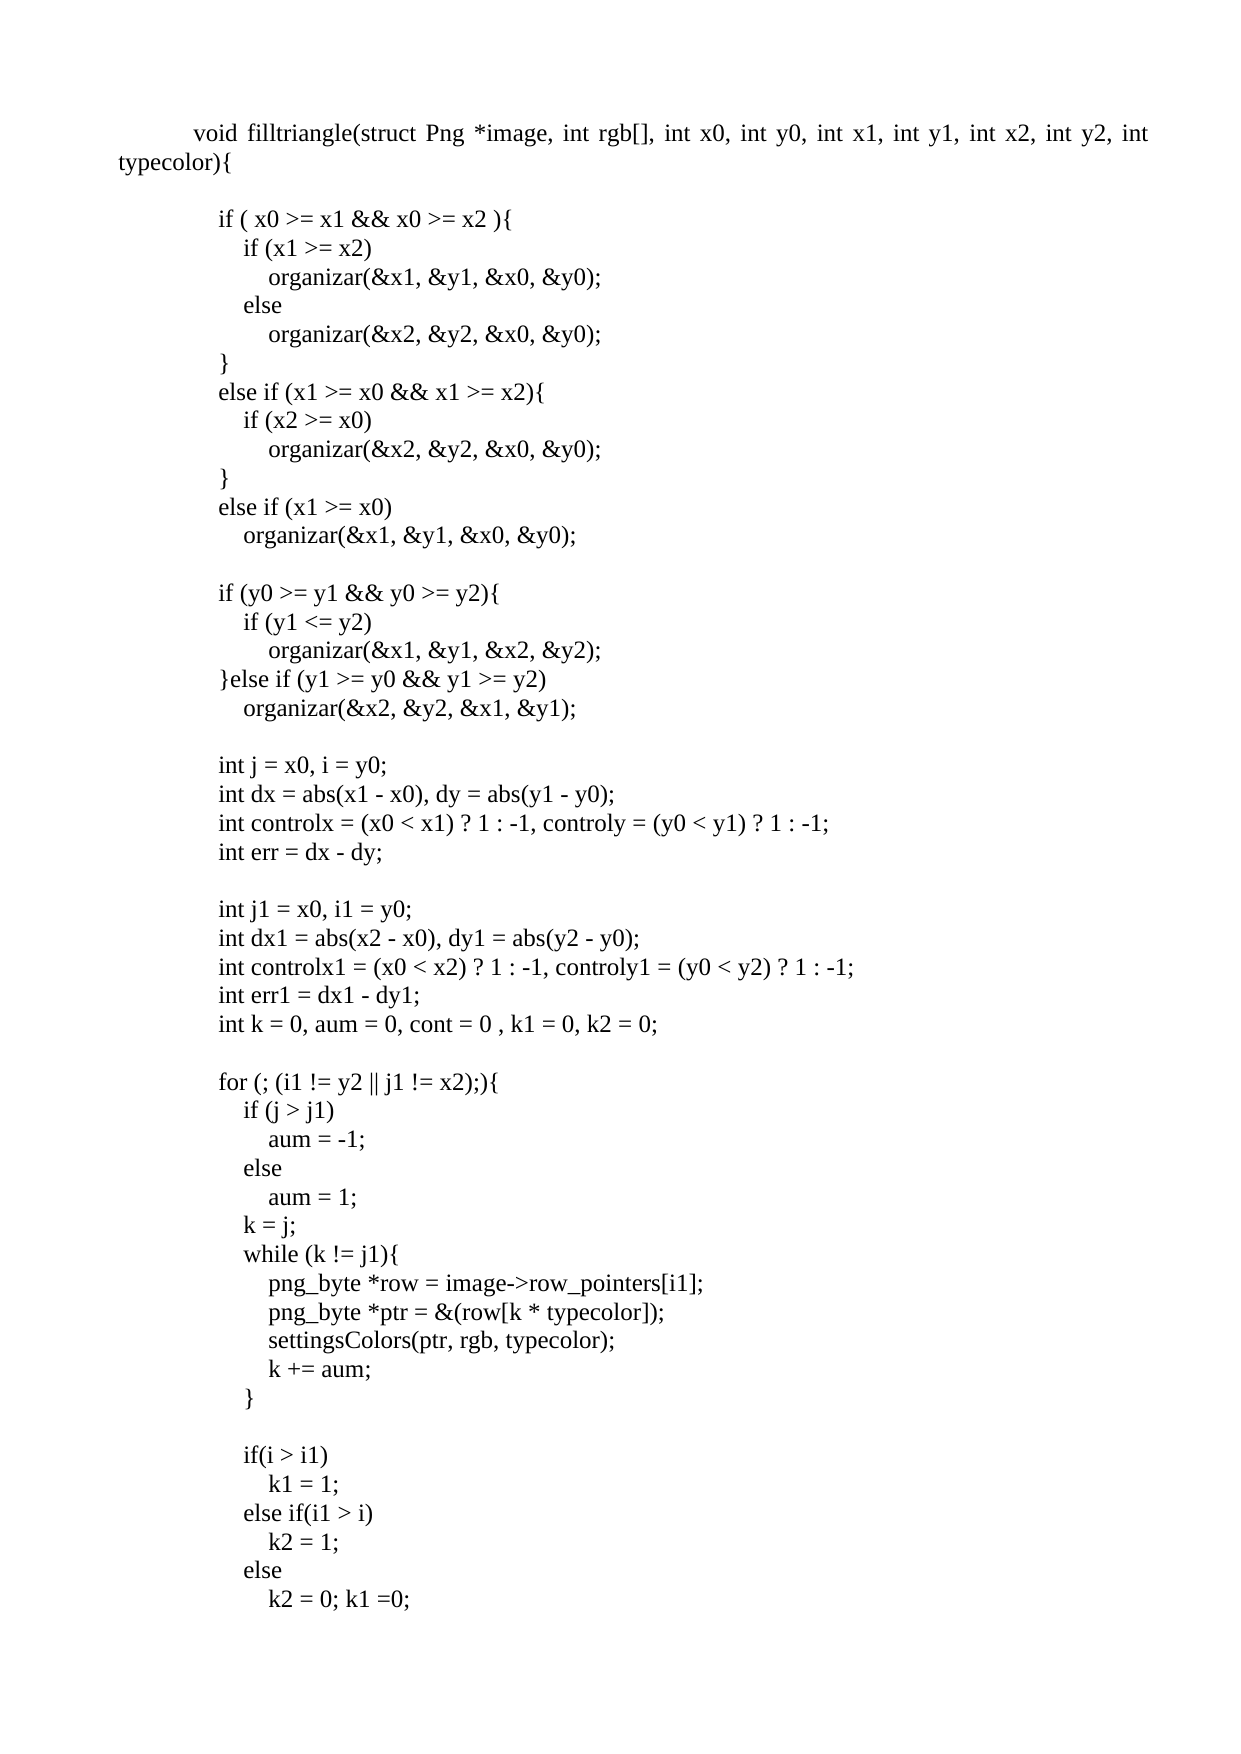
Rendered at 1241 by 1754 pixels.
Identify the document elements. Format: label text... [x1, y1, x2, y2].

text k1 = 1; [118, 1469, 1149, 1498]
text else if (x1 >= x0 && x1 >= x2){ [118, 377, 1149, 406]
text else [118, 1556, 1149, 1584]
text } [118, 348, 1149, 377]
text if (x1 >= x2) [118, 233, 1149, 262]
text else if(i1 > i) [118, 1498, 1149, 1527]
text if (y0 >= y1 && y0 >= y2){ [118, 578, 1149, 607]
text k2 = 1; [118, 1527, 1149, 1556]
text if(i > i1) [118, 1441, 1149, 1469]
text organizar(&x2, &y2, &x0, &y0); [118, 434, 1149, 463]
text if ( x0 >= x1 && x0 >= x2 ){ [118, 204, 1149, 233]
text organizar(&x1, &y1, &x0, &y0); [118, 262, 1149, 291]
text if (x2 >= x0) [118, 406, 1149, 434]
text aum = -1; [118, 1124, 1149, 1153]
text int j = x0, i = y0; [118, 751, 1149, 779]
text png_byte *row = image->row_pointers[i1]; [118, 1268, 1149, 1297]
text if (y1 <= y2) [118, 607, 1149, 636]
text settingsColors(ptr, rgb, typecolor); [118, 1326, 1149, 1354]
text k2 = 0; k1 =0; [118, 1584, 1149, 1613]
text else if (x1 >= x0) [118, 492, 1149, 521]
text } [118, 1383, 1149, 1412]
text k += aum; [118, 1354, 1149, 1383]
text int controlx1 = (x0 < x2) ? 1 : -1, controly1 = (y0 < y2) ? 1 : -1; [118, 952, 1149, 981]
text k = j; [118, 1211, 1149, 1239]
text organizar(&x1, &y1, &x0, &y0); [118, 521, 1149, 549]
text organizar(&x2, &y2, &x1, &y1); [118, 693, 1149, 722]
text while (k != j1){ [118, 1239, 1149, 1268]
text } [118, 463, 1149, 492]
text organizar(&x1, &y1, &x2, &y2); [118, 636, 1149, 664]
text organizar(&x2, &y2, &x0, &y0); [118, 319, 1149, 348]
text if (j > j1) [118, 1096, 1149, 1124]
text else [118, 291, 1149, 319]
text }else if (y1 >= y0 && y1 >= y2) [118, 664, 1149, 693]
text int controlx = (x0 < x1) ? 1 : -1, controly = (y0 < y1) ? 1 : -1; [118, 808, 1149, 837]
text int dx = abs(x1 - x0), dy = abs(y1 - y0); [118, 779, 1149, 808]
text for (; (i1 != y2 || j1 != x2);){ [118, 1067, 1149, 1096]
text int j1 = x0, i1 = y0; [118, 894, 1149, 923]
text int k = 0, aum = 0, cont = 0 , k1 = 0, k2 = 0; [118, 1009, 1149, 1038]
text int err1 = dx1 - dy1; [118, 981, 1149, 1009]
text int dx1 = abs(x2 - x0), dy1 = abs(y2 - y0); [118, 923, 1149, 952]
text aum = 1; [118, 1182, 1149, 1211]
text int err = dx - dy; [118, 837, 1149, 866]
text void filltriangle(struct Png *image, int rgb[], int x0, int y0, int x1, int y1, int x2, int y2, int typecolor){ [118, 118, 1149, 176]
text png_byte *ptr = &(row[k * typecolor]); [118, 1297, 1149, 1326]
text else [118, 1153, 1149, 1182]
